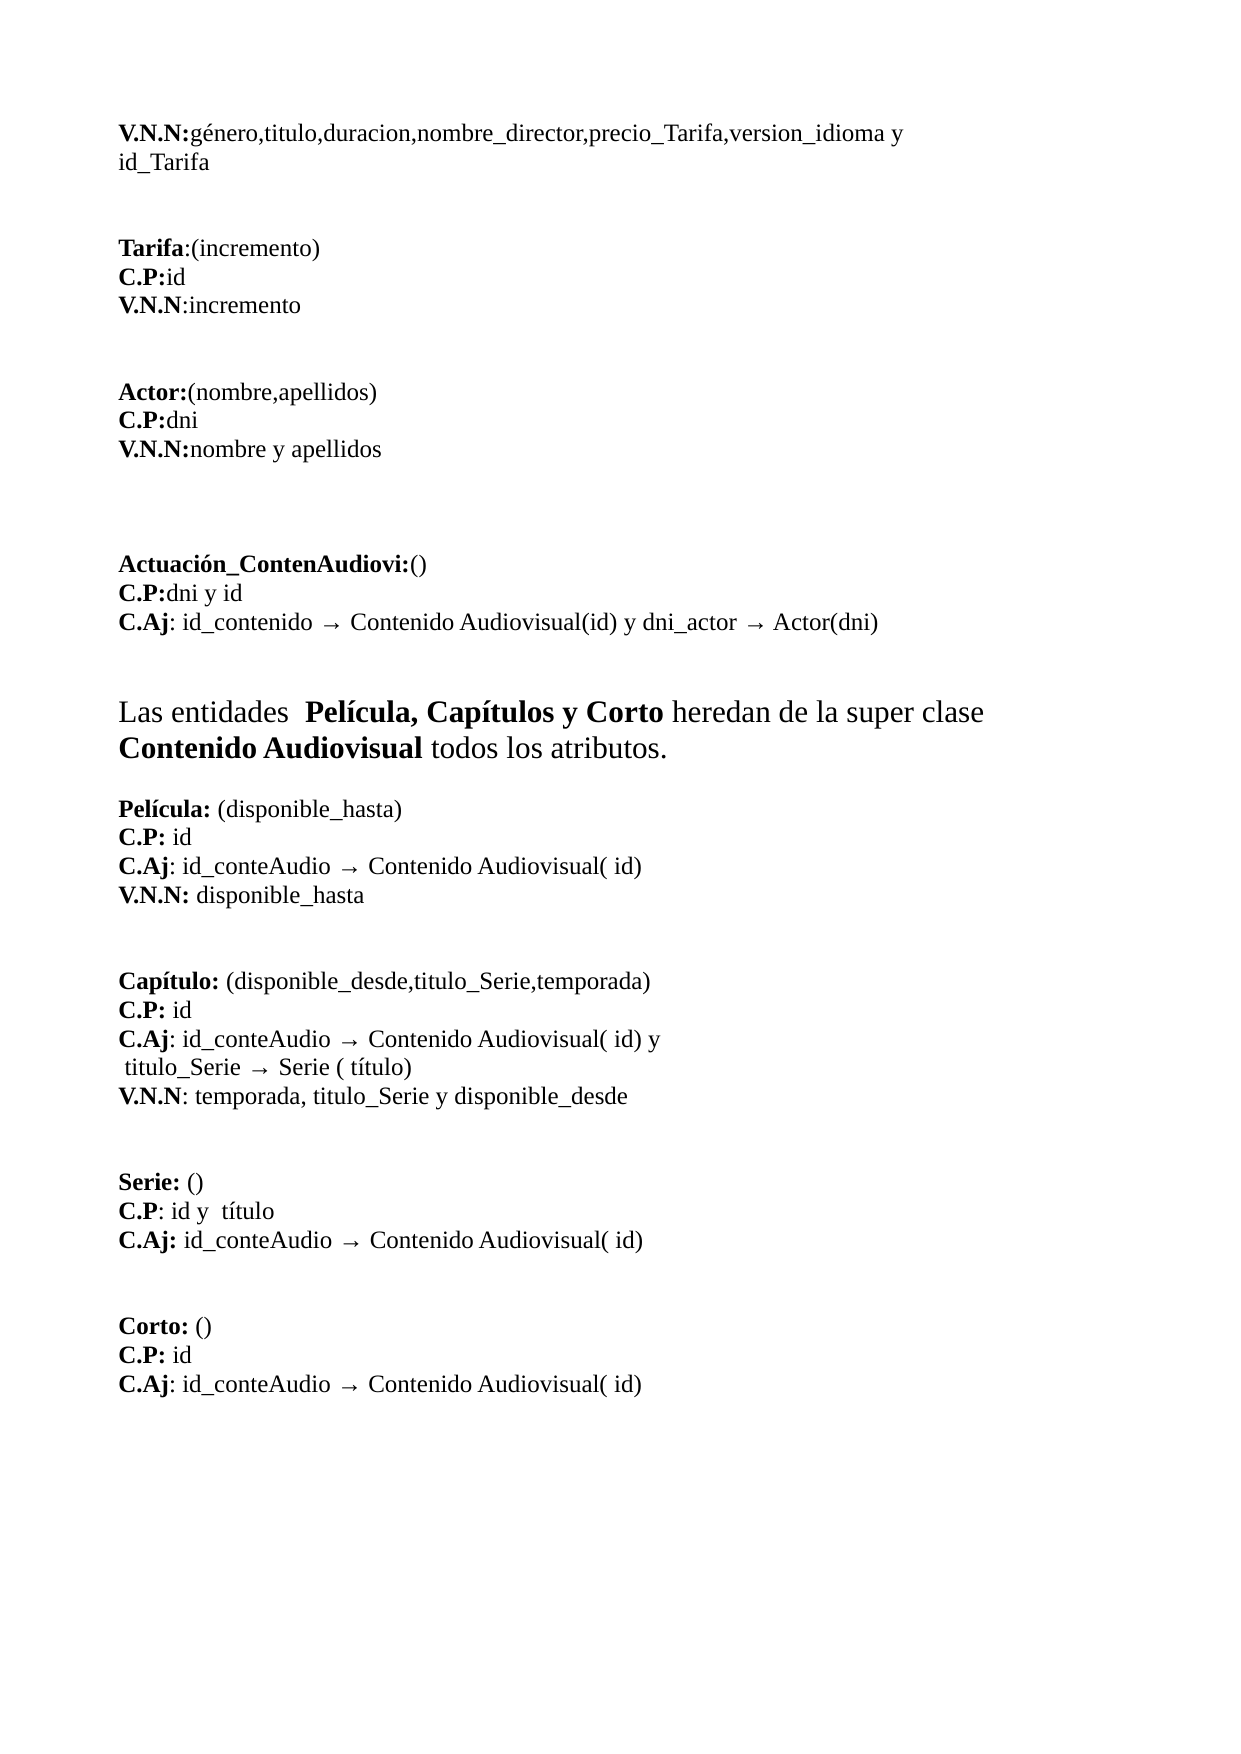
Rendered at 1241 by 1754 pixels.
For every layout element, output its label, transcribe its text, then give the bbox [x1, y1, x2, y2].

text C.P: id y título [118, 1196, 1122, 1225]
text Tarifa:(incremento) [118, 233, 1122, 262]
text Actor:(nombre,apellidos) [118, 377, 1122, 406]
text V.N.N: temporada, titulo_Serie y disponible_desde [118, 1081, 1122, 1110]
text Actuación_ContenAudiovi:() [118, 549, 1122, 578]
text Película: (disponible_hasta) [118, 794, 1122, 822]
text C.Aj: id_contenido → Contenido Audiovisual(id) y dni_actor → Actor(dni) [118, 607, 1122, 636]
text titulo_Serie → Serie ( título) [118, 1052, 1122, 1081]
text C.Aj: id_conteAudio → Contenido Audiovisual( id) [118, 851, 1122, 880]
text id_Tarifa [118, 147, 1122, 176]
text C.P: id [118, 822, 1122, 851]
text V.N.N:nombre y apellidos [118, 434, 1122, 463]
text C.Aj: id_conteAudio → Contenido Audiovisual( id) y [118, 1024, 1122, 1052]
text V.N.N: disponible_hasta [118, 880, 1122, 909]
text C.P:id [118, 262, 1122, 291]
text Corto: () [118, 1311, 1122, 1340]
text V.N.N:género,titulo,duracion,nombre_director,precio_Tarifa,version_idioma y [118, 118, 1122, 147]
text C.P:dni y id [118, 578, 1122, 607]
text C.P: id [118, 1340, 1122, 1369]
text C.P:dni [118, 406, 1122, 434]
text C.Aj: id_conteAudio → Contenido Audiovisual( id) [118, 1369, 1122, 1397]
text C.P: id [118, 995, 1122, 1024]
text Serie: () [118, 1167, 1122, 1196]
text Contenido Audiovisual todos los atributos. [118, 729, 1122, 765]
text Las entidades Película, Capítulos y Corto heredan de la super clase [118, 693, 1122, 729]
text C.Aj: id_conteAudio → Contenido Audiovisual( id) [118, 1225, 1122, 1254]
text V.N.N:incremento [118, 291, 1122, 319]
text Capítulo: (disponible_desde,titulo_Serie,temporada) [118, 966, 1122, 995]
